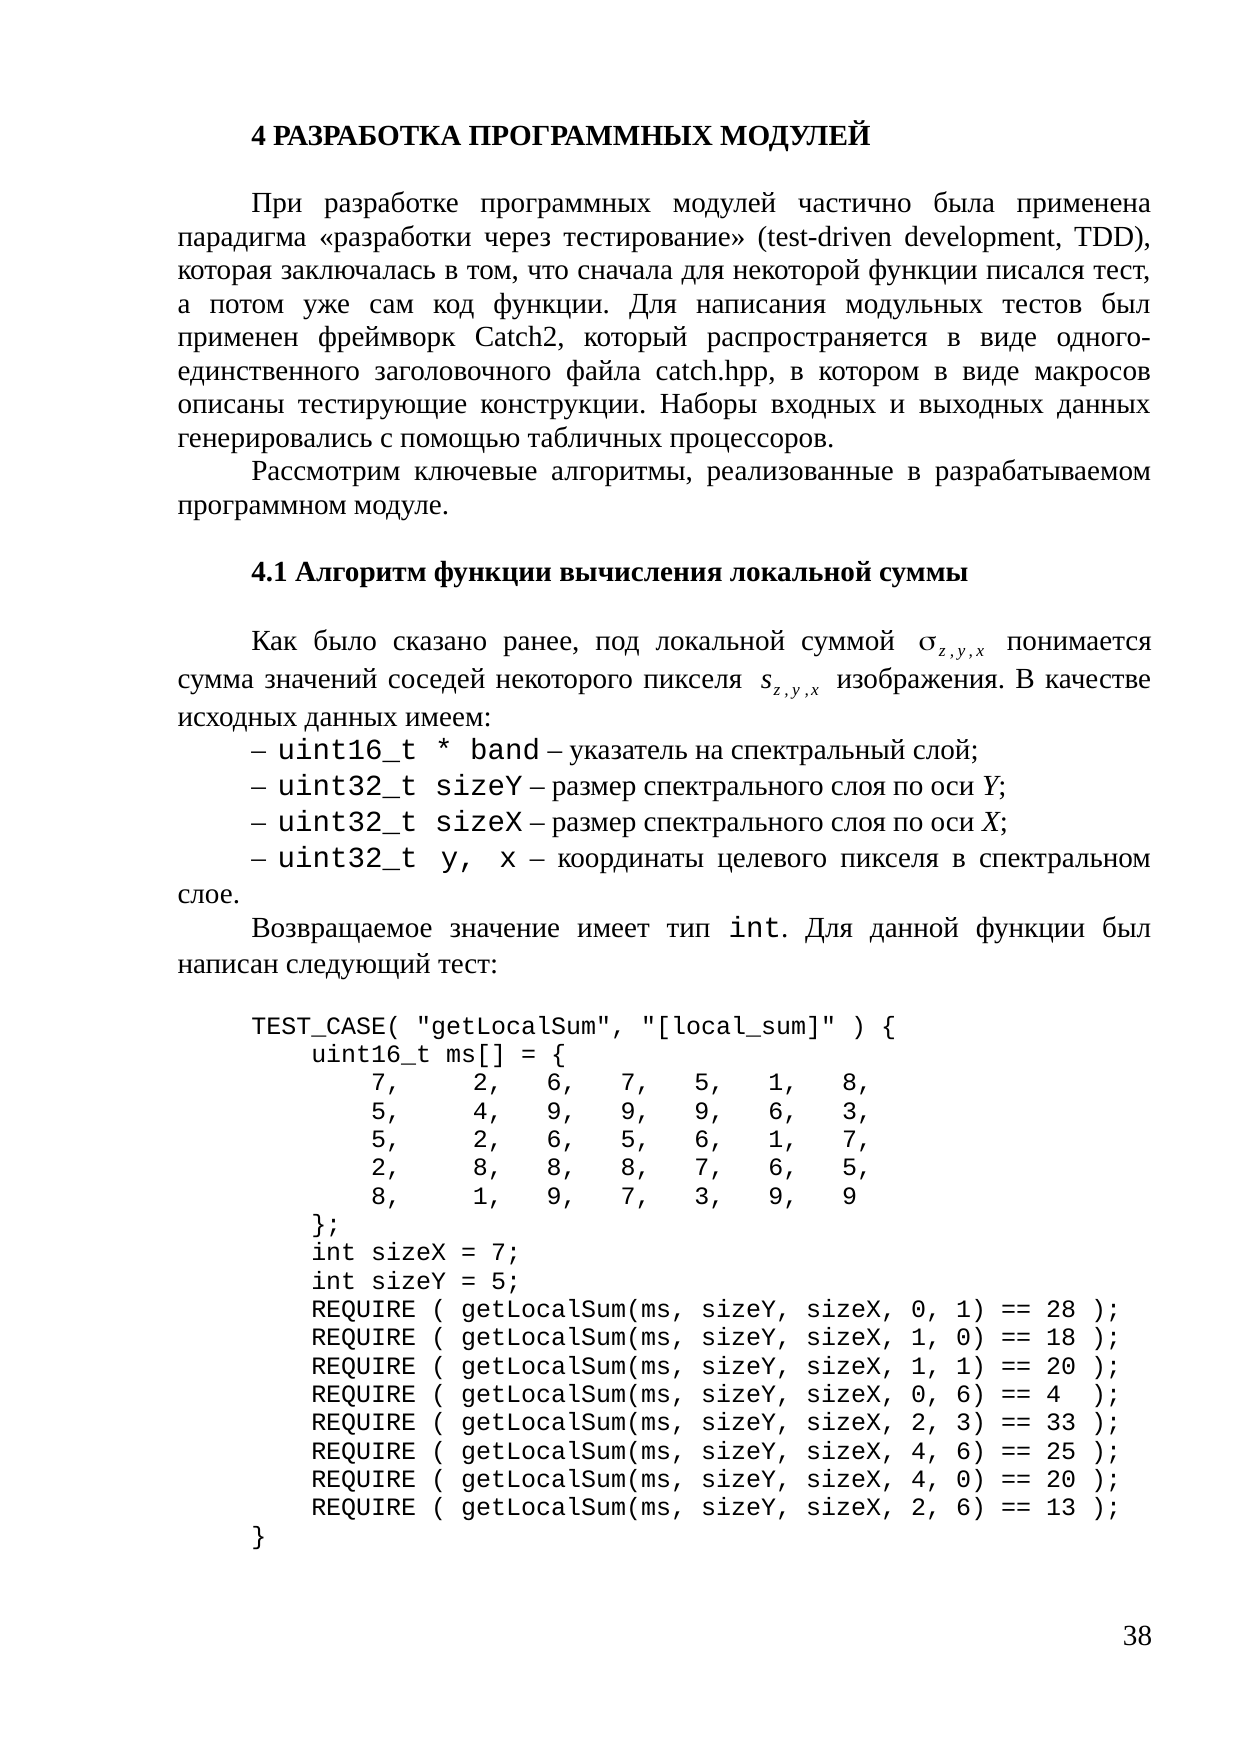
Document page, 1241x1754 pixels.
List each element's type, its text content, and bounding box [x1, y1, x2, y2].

text 7, 2, 6, 7, 5, 1, 8, [251, 1070, 1152, 1098]
text }; [251, 1212, 1152, 1240]
text REQUIRE ( getLocalSum(ms, sizeY, sizeX, 2, 3) == 33 ); [251, 1410, 1152, 1438]
text 5, 4, 9, 9, 9, 6, 3, [251, 1098, 1152, 1127]
text 5, 2, 6, 5, 6, 1, 7, [251, 1127, 1152, 1155]
text } [251, 1523, 1152, 1552]
text REQUIRE ( getLocalSum(ms, sizeY, sizeX, 0, 6) == 4 ); [251, 1382, 1152, 1410]
text 2, 8, 8, 8, 7, 6, 5, [251, 1155, 1152, 1183]
text Рассмотрим ключевые алгоритмы, реализованные в разрабатываемом программном модуле. [177, 453, 1152, 521]
text – uint32_t sizeX – размер спектрального слоя по оси X; [177, 804, 1152, 841]
text REQUIRE ( getLocalSum(ms, sizeY, sizeX, 1, 0) == 18 ); [251, 1325, 1152, 1353]
text При разработке программных модулей частично была применена парадигма «разработки через тестирование» (test-driven development, TDD), которая заключалась в том, что сначала для некоторой функции писался тест, а потом уже сам код функции. Для написания модульных тестов был применен фреймворк Catch2, который распространяется в виде одного-единственного заголовочного файла catch.hpp, в котором в виде макросов описаны тестирующие конструкции. Наборы входных и выходных данных генерировались с помощью табличных процессоров. [177, 185, 1152, 453]
text – uint16_t * band – указатель на спектральный слой; [177, 732, 1152, 768]
text REQUIRE ( getLocalSum(ms, sizeY, sizeX, 2, 6) == 13 ); [251, 1495, 1152, 1523]
text – uint32_t y, x – координаты целевого пикселя в спектральном слое. [177, 841, 1152, 910]
text REQUIRE ( getLocalSum(ms, sizeY, sizeX, 1, 1) == 20 ); [251, 1353, 1152, 1382]
text 8, 1, 9, 7, 3, 9, 9 [251, 1183, 1152, 1212]
text uint16_t ms[] = { [251, 1042, 1152, 1070]
text – uint32_t sizeY – размер спектрального слоя по оси Y; [177, 768, 1152, 804]
text int sizeX = 7; [251, 1240, 1152, 1268]
text TEST_CASE( "getLocalSum", "[local_sum]" ) { [251, 1013, 1152, 1042]
text REQUIRE ( getLocalSum(ms, sizeY, sizeX, 0, 1) == 28 ); [251, 1297, 1152, 1325]
text Как было сказано ранее, под локальной суммой понимается сумма значений соседей некоторого пикселя изображения. В качестве исходных данных имеем: [177, 623, 1152, 732]
text int sizeY = 5; [251, 1268, 1152, 1297]
text REQUIRE ( getLocalSum(ms, sizeY, sizeX, 4, 6) == 25 ); [251, 1438, 1152, 1467]
text REQUIRE ( getLocalSum(ms, sizeY, sizeX, 4, 0) == 20 ); [251, 1467, 1152, 1495]
subtitle 4.1 Алгоритм функции вычисления локальной суммы [251, 554, 1152, 588]
subtitle 4 РАЗРАБОТКА ПРОГРАММНЫХ МОДУЛЕЙ [251, 118, 1152, 152]
text Возвращаемое значение имеет тип int. Для данной функции был написан следующий тест: [177, 910, 1152, 980]
